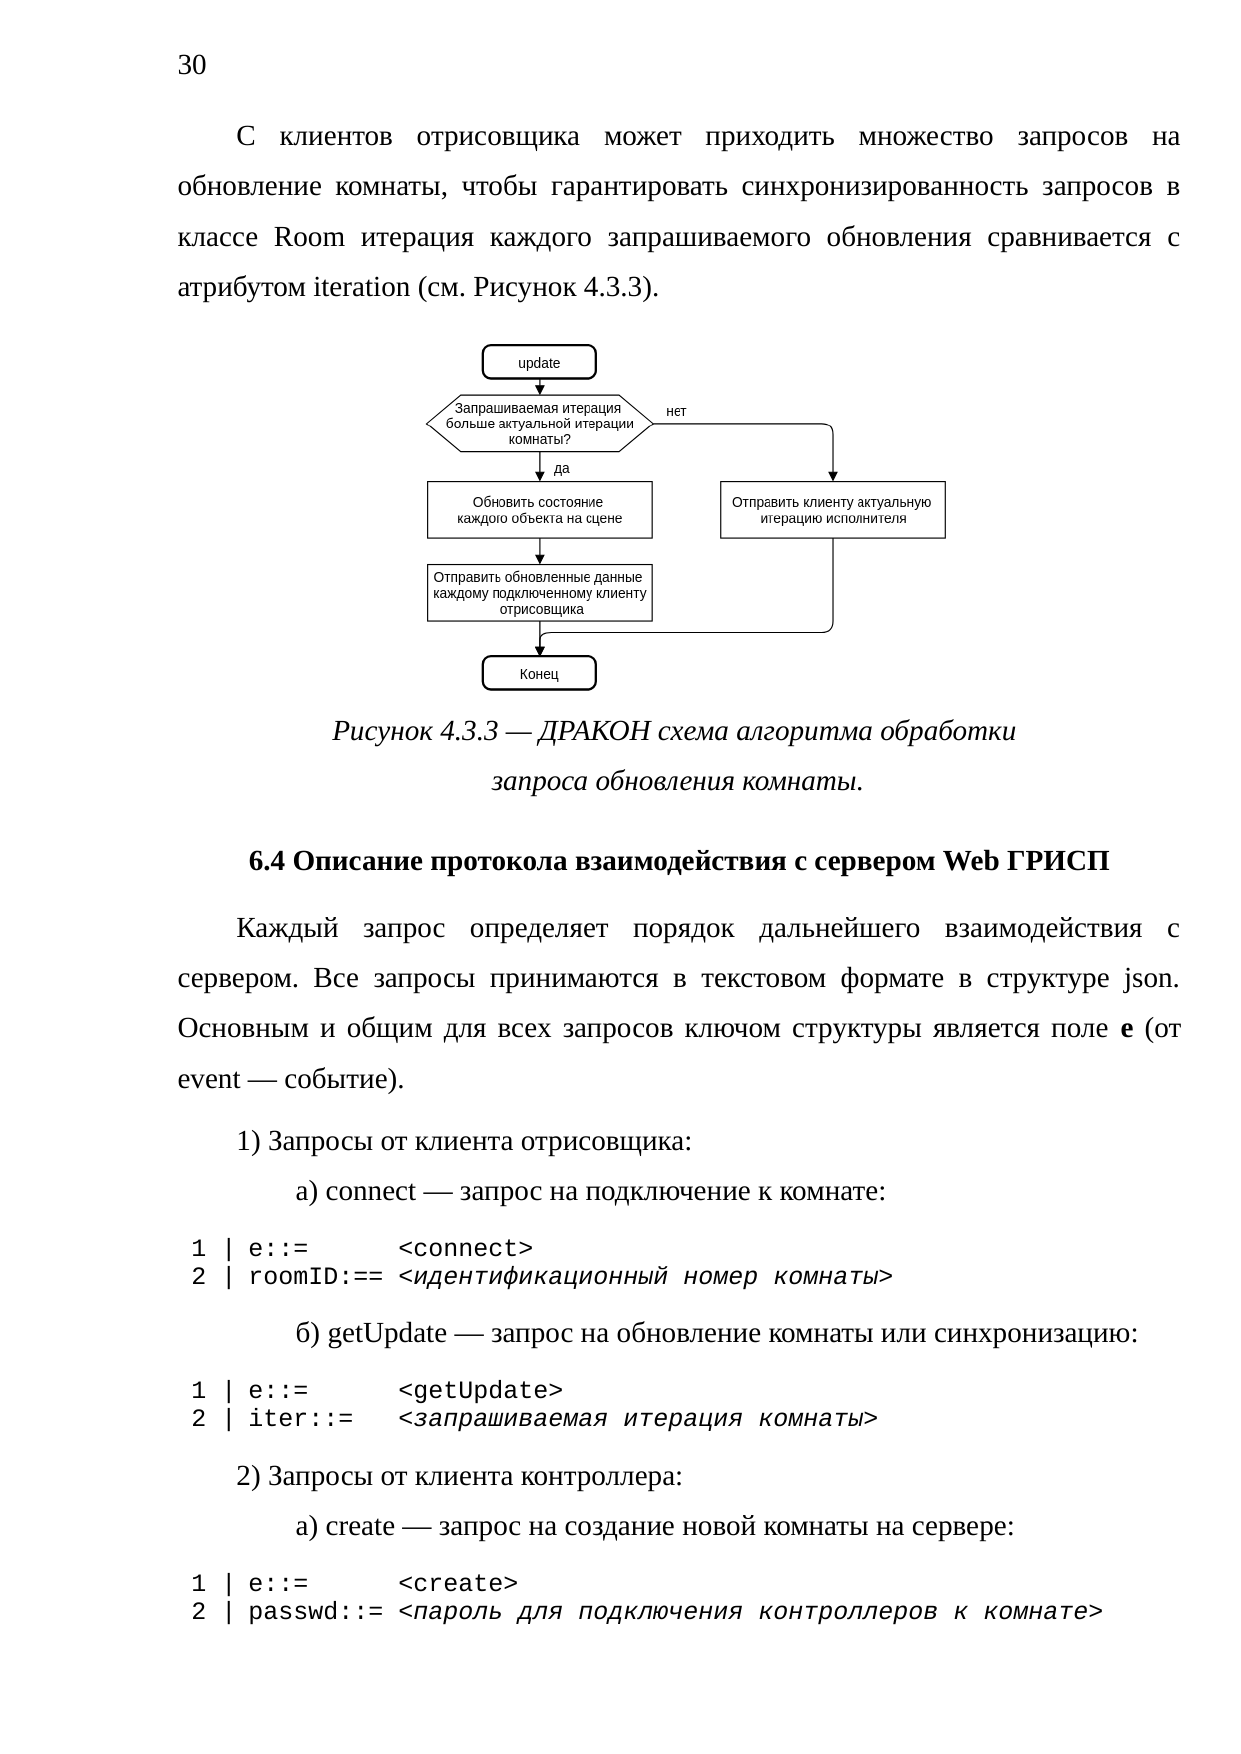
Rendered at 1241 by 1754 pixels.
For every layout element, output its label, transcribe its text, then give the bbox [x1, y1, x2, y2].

text Каждый запрос определяет порядок дальнейшего взаимодействия с сервером. Все запросы принимаются в текстовом формате в структуре json. Основным и общим для всех запросов ключом структуры является поле e (от event — событие). [177, 910, 1181, 1094]
subtitle Описание протокола взаимодействия с сервером Web ГРИСП [177, 843, 1181, 876]
list e::= <create> [236, 1570, 1181, 1599]
list create — запрос на создание новой комнаты на сервере: [177, 1508, 1181, 1542]
list connect — запрос на подключение к комнате: [177, 1173, 1181, 1207]
list e::= <connect> [236, 1235, 1181, 1264]
list Запросы от клиента отрисовщика: [177, 1123, 1181, 1156]
list Запросы от клиента контроллера: [177, 1458, 1181, 1492]
picture [409, 335, 950, 696]
list e::= <getUpdate> [236, 1378, 1181, 1406]
text Рисунок 4.3.3 — ДРАКОН схема алгоритма обработки запроса обновления комнаты. [177, 331, 1181, 797]
list roomID:== <идентификационный номер комнаты> [236, 1264, 1181, 1292]
text С клиентов отрисовщика может приходить множество запросов на обновление комнаты, чтобы гарантировать синхронизированность запросов в классе Room итерация каждого запрашиваемого обновления сравнивается с атрибутом iteration (см. Рисунок 4.3.3). [177, 118, 1181, 303]
list passwd::= <пароль для подключения контроллеров к комнате> [236, 1599, 1181, 1627]
list getUpdate — запрос на обновление комнаты или синхронизацию: [177, 1316, 1181, 1349]
list iter::= <запрашиваемая итерация комнаты> [236, 1406, 1181, 1434]
